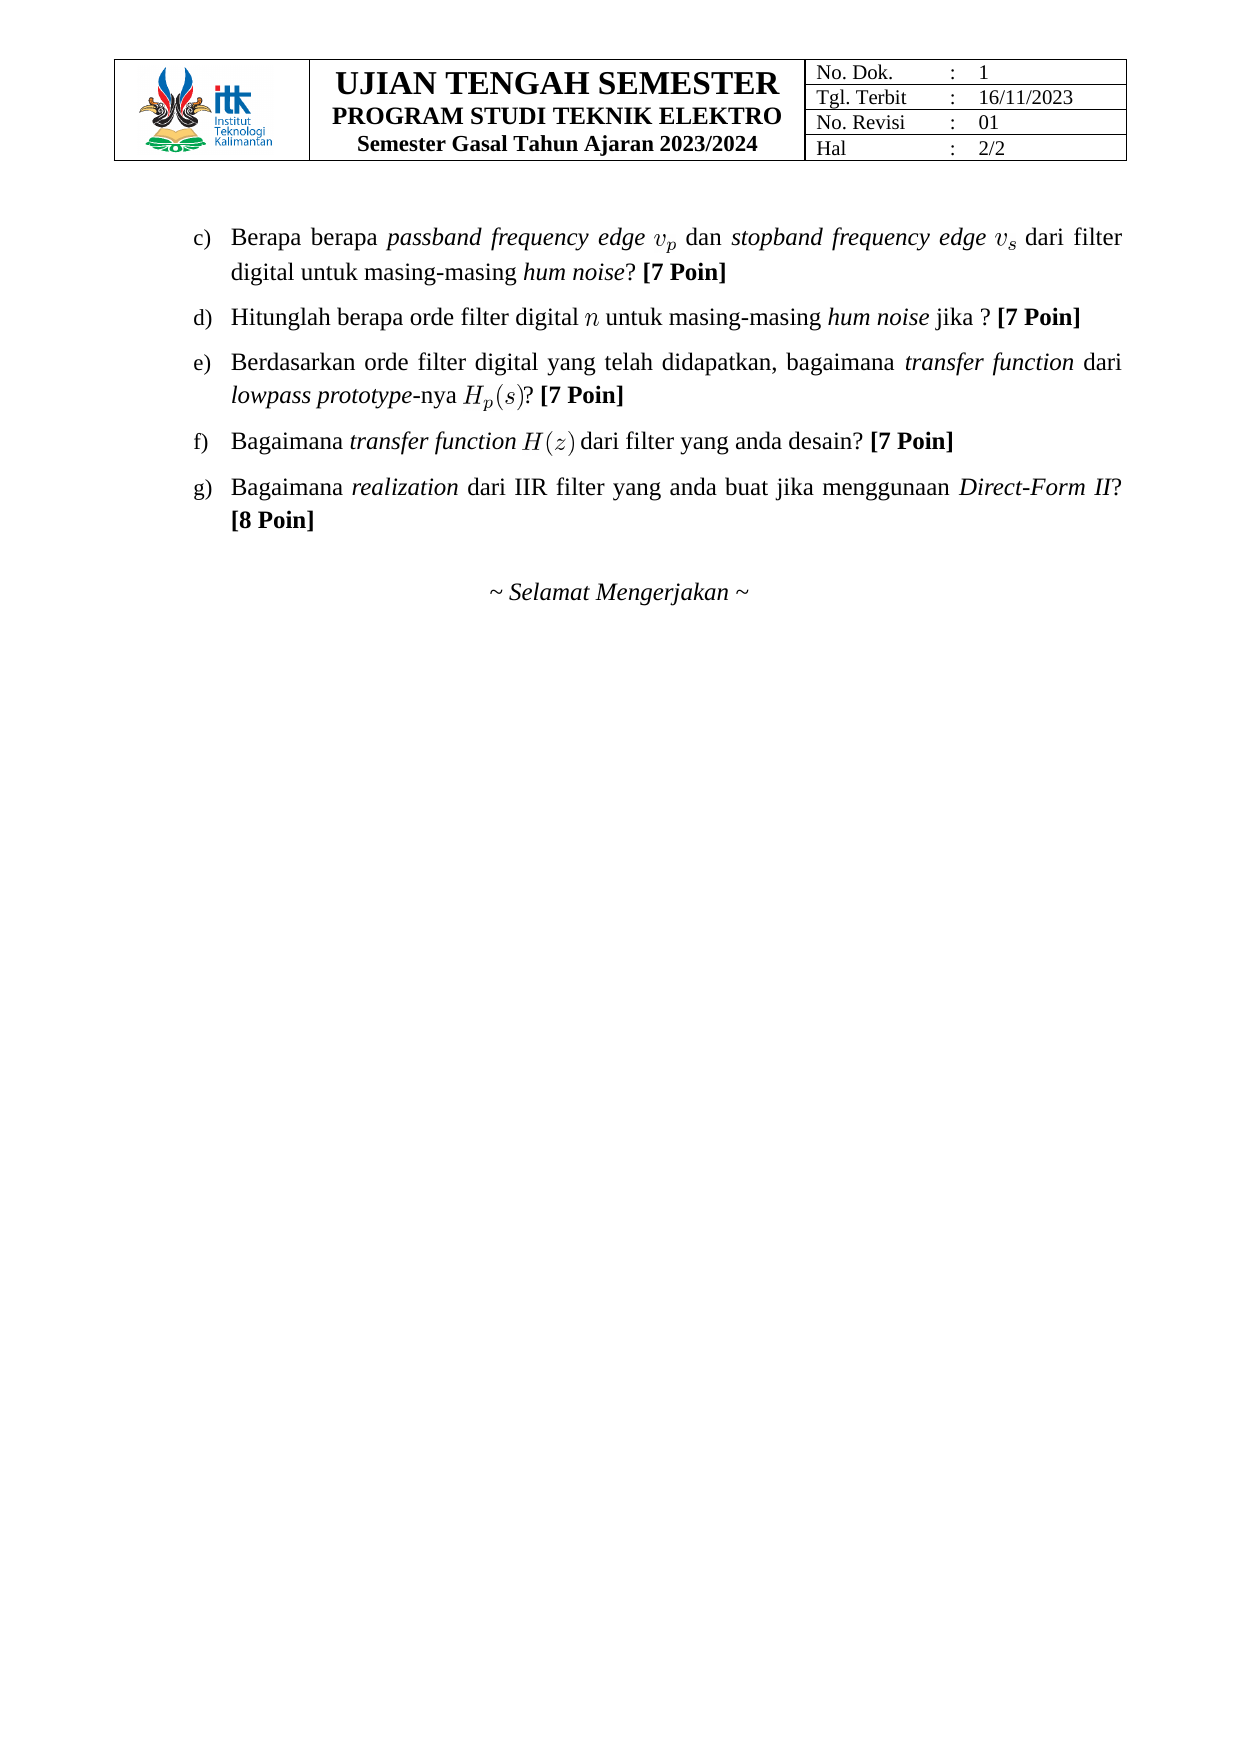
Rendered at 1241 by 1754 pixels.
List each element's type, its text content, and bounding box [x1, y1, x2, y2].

picture [522, 431, 574, 456]
picture [654, 234, 676, 253]
picture [463, 384, 523, 411]
list Hitunglah berapa orde filter digital untuk masing-masing hum noise jika ? [7 Poin] [193, 302, 1122, 331]
list Bagaimana transfer function dari filter yang anda desain? [7 Poin] [193, 426, 1122, 456]
list Bagaimana realization dari IIR filter yang anda buat jika menggunaan Direct-Form II? [8 Poin] [193, 472, 1122, 534]
picture [585, 313, 599, 326]
picture [137, 65, 275, 155]
picture [995, 233, 1016, 250]
text ~ Selamat Mengerjakan ~ [118, 577, 1122, 606]
list Berdasarkan orde filter digital yang telah didapatkan, bagaimana transfer function dari lowpass prototype-nya ? [7 Poin] [193, 347, 1122, 410]
list Berapa berapa passband frequency edge dan stopband frequency edge dari filter digital untuk masing-masing hum noise? [7 Poin] [193, 222, 1122, 286]
